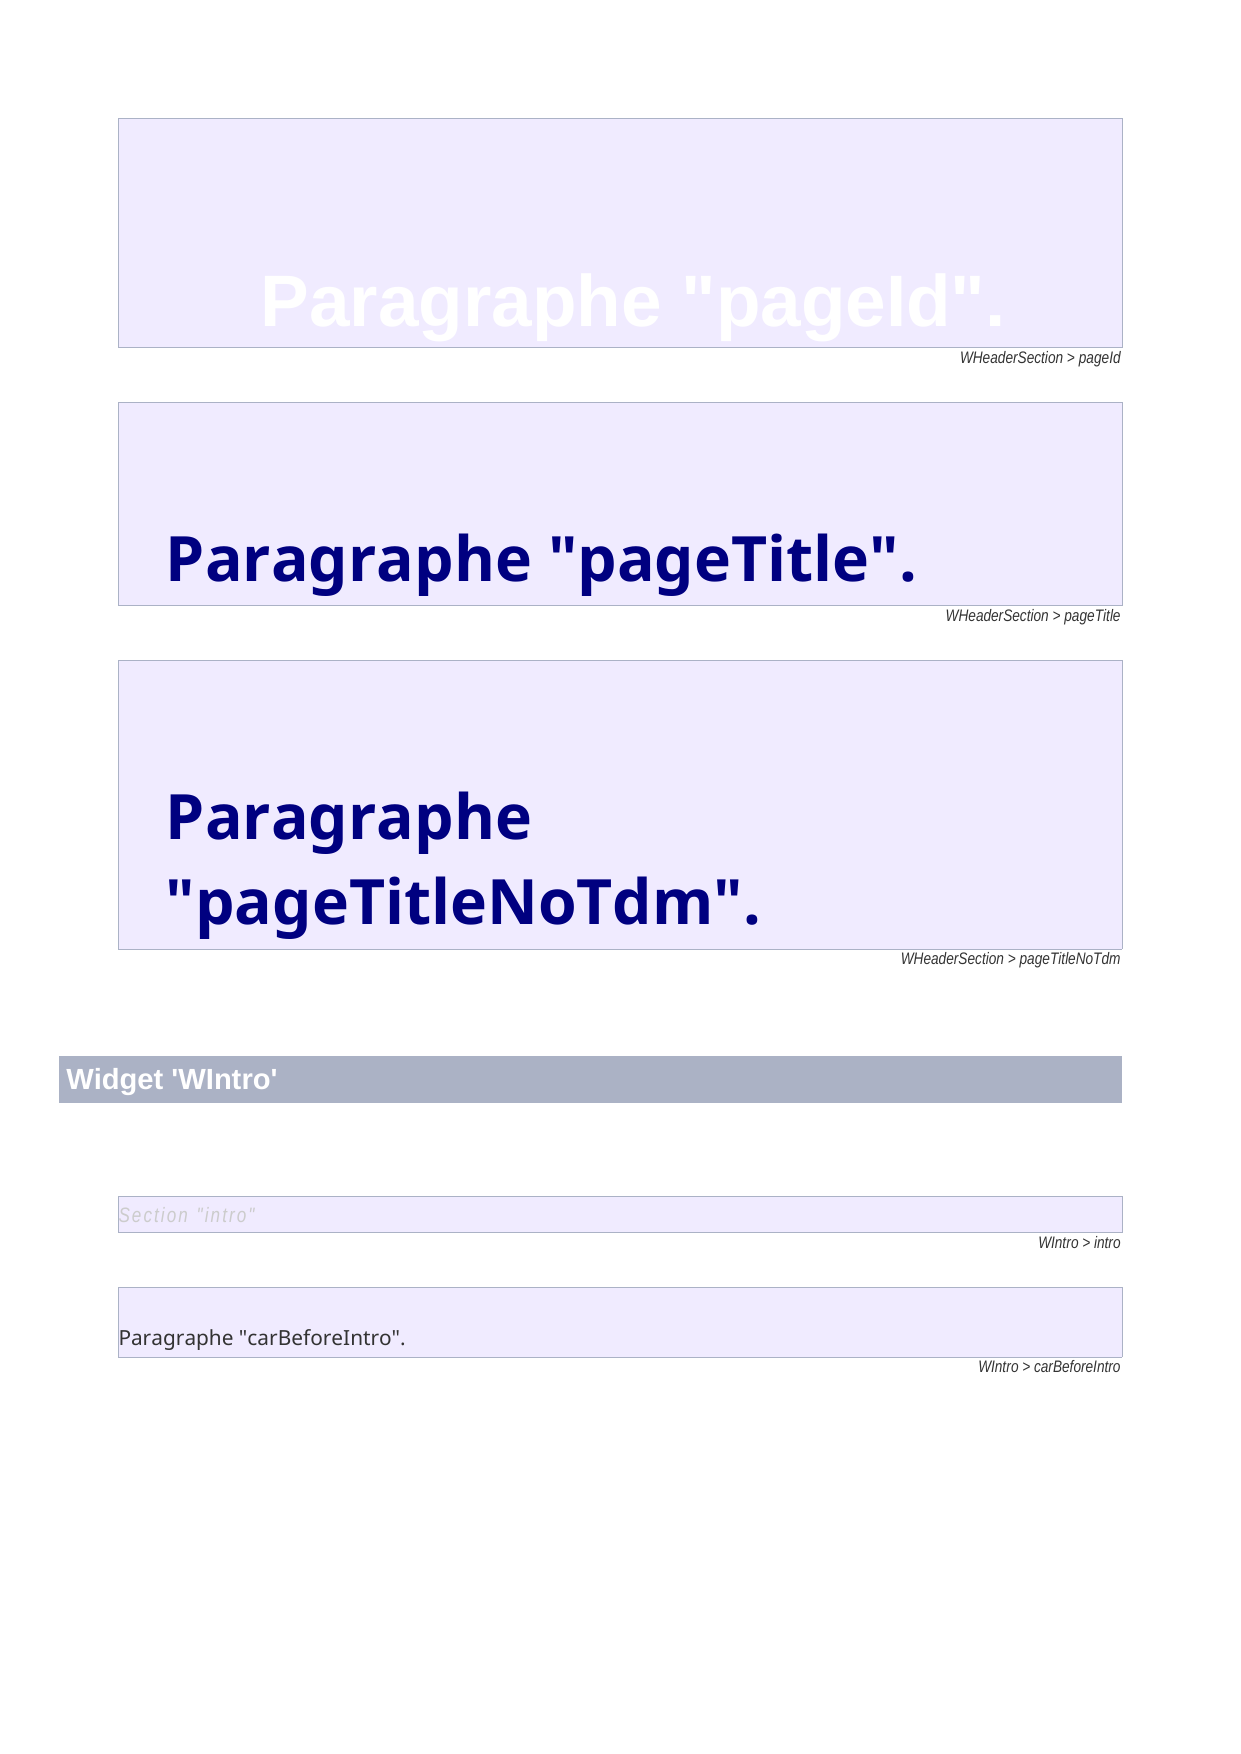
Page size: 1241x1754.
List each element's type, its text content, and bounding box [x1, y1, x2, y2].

table_header Paragraphe "pageTitleNoTdm". [119, 661, 1122, 949]
title Widget 'WIntro' [60, 1058, 1122, 1102]
table_header Section "intro" [119, 1197, 1122, 1232]
title WHeaderSection > pageTitle [118, 606, 1122, 625]
table_header Paragraphe "pageTitle". [119, 403, 1122, 605]
table_header Paragraphe "carBeforeIntro". [119, 1288, 1122, 1357]
title WIntro > carBeforeIntro [118, 1358, 1122, 1376]
title WIntro > intro [118, 1233, 1122, 1252]
table_header Paragraphe "pageId". [119, 119, 1122, 347]
title WHeaderSection > pageTitleNoTdm [118, 950, 1122, 968]
title WHeaderSection > pageId [118, 348, 1122, 367]
